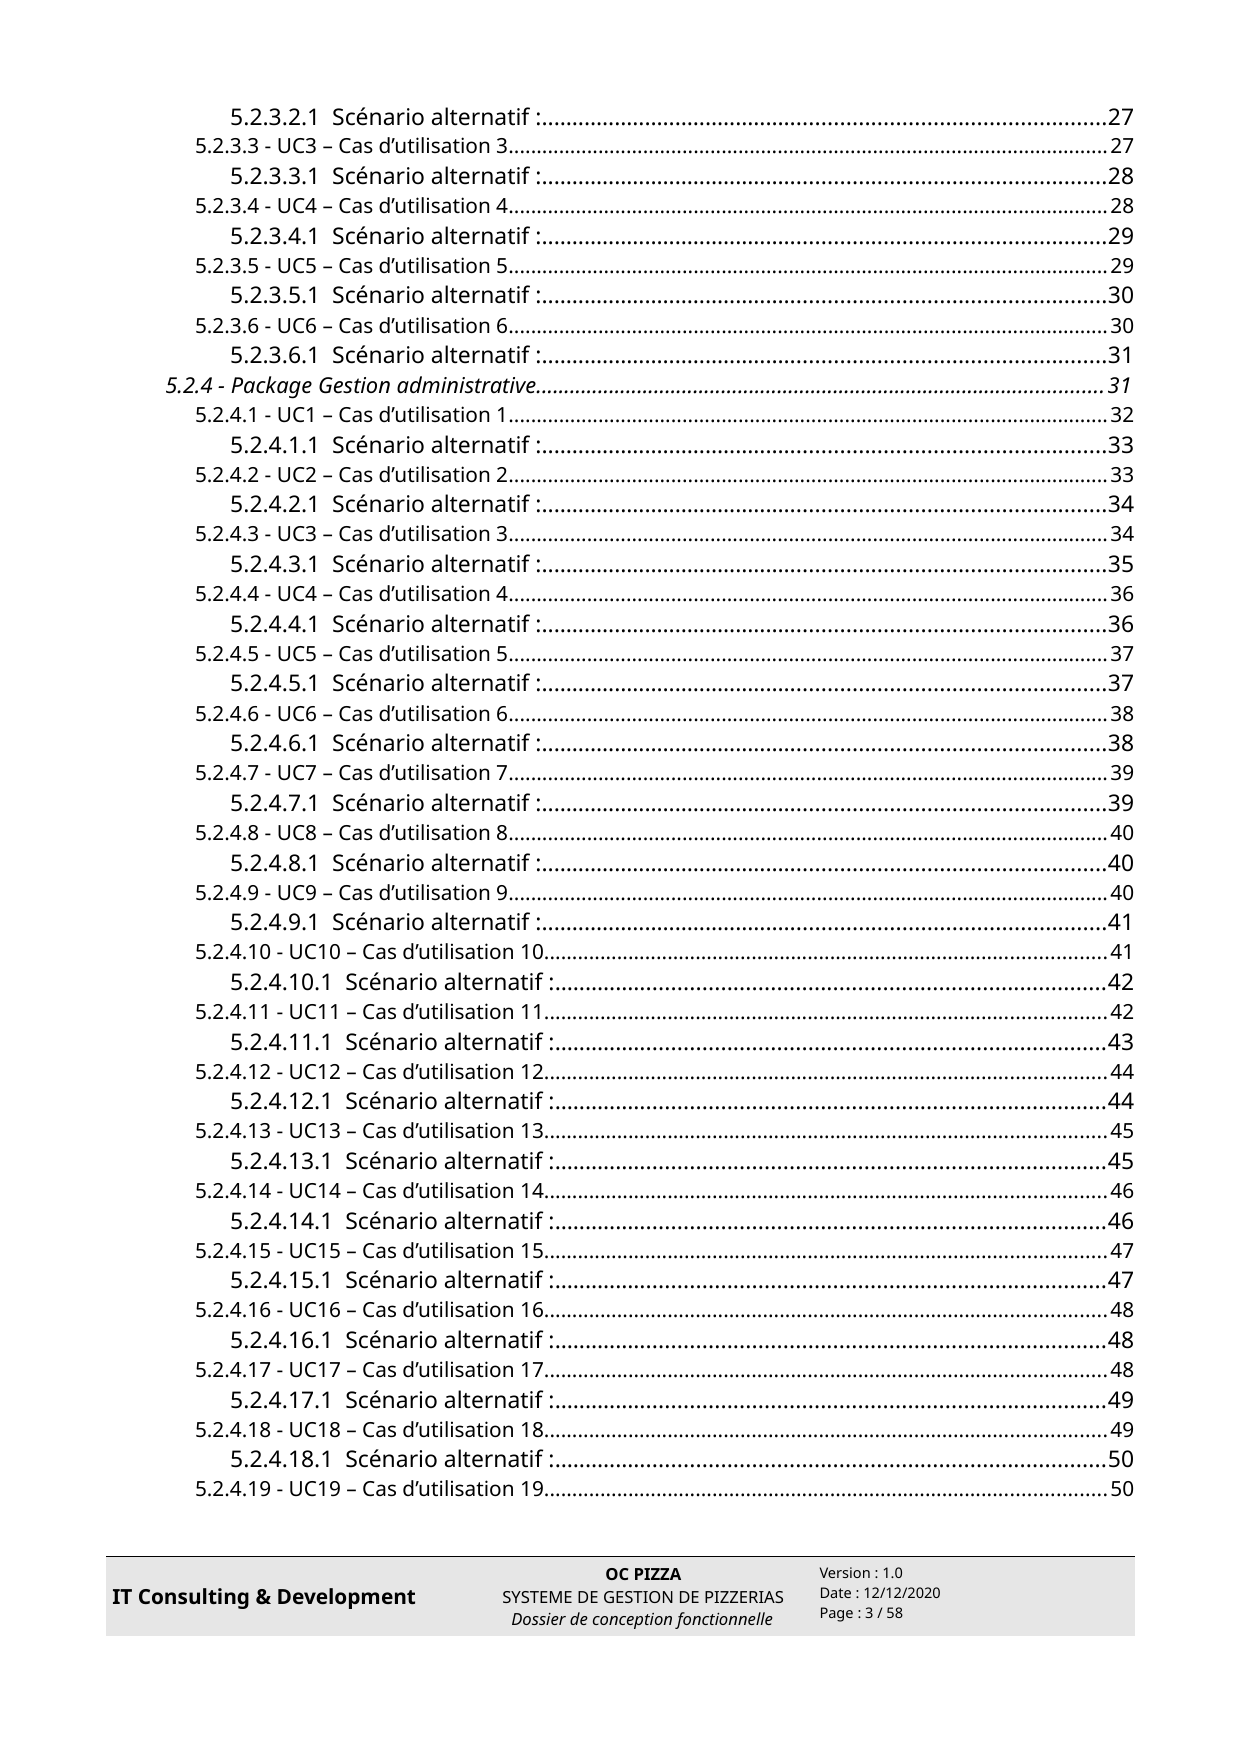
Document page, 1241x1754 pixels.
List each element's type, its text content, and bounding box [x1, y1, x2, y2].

text 5.2.4.9.1 Scénario alternatif : 41 [224, 906, 1134, 937]
text 5.2.4.3 - UC3 – Cas d’utilisation 3 34 [195, 519, 1134, 548]
text 5.2.4.16.1 Scénario alternatif : 48 [224, 1324, 1134, 1355]
text 5.2.4.3.1 Scénario alternatif : 35 [224, 548, 1134, 579]
text 5.2.4.14.1 Scénario alternatif : 46 [224, 1204, 1134, 1236]
text 5.2.4.18 - UC18 – Cas d’utilisation 18 49 [195, 1415, 1134, 1443]
text 5.2.4.17 - UC17 – Cas d’utilisation 17 48 [195, 1355, 1134, 1384]
text 5.2.4.12 - UC12 – Cas d’utilisation 12 44 [195, 1057, 1134, 1085]
text 5.2.4.13 - UC13 – Cas d’utilisation 13 45 [195, 1116, 1134, 1145]
text 5.2.3.6.1 Scénario alternatif : 31 [224, 339, 1134, 370]
text 5.2.4.17.1 Scénario alternatif : 49 [224, 1384, 1134, 1415]
text 5.2.4.10.1 Scénario alternatif : 42 [224, 966, 1134, 997]
text 5.2.4.8.1 Scénario alternatif : 40 [224, 846, 1134, 878]
text 5.2.3.3 - UC3 – Cas d’utilisation 3 27 [195, 132, 1134, 160]
text 5.2.4.18.1 Scénario alternatif : 50 [224, 1443, 1134, 1474]
text 5.2.4.5.1 Scénario alternatif : 37 [224, 667, 1134, 699]
text 5.2.4 - Package Gestion administrative 31 [165, 370, 1134, 400]
text 5.2.4.1.1 Scénario alternatif : 33 [224, 429, 1134, 460]
text 5.2.4.15 - UC15 – Cas d’utilisation 15 47 [195, 1236, 1134, 1264]
text 5.2.4.10 - UC10 – Cas d’utilisation 10 41 [195, 937, 1134, 966]
text 5.2.3.3.1 Scénario alternatif : 28 [224, 160, 1134, 191]
text 5.2.3.4 - UC4 – Cas d’utilisation 4 28 [195, 191, 1134, 220]
text 5.2.3.4.1 Scénario alternatif : 29 [224, 220, 1134, 251]
text 5.2.4.7.1 Scénario alternatif : 39 [224, 787, 1134, 818]
text 5.2.4.16 - UC16 – Cas d’utilisation 16 48 [195, 1296, 1134, 1324]
text 5.2.4.8 - UC8 – Cas d’utilisation 8 40 [195, 818, 1134, 846]
text 5.2.4.11.1 Scénario alternatif : 43 [224, 1026, 1134, 1057]
text 5.2.4.7 - UC7 – Cas d’utilisation 7 39 [195, 758, 1134, 787]
text 5.2.4.14 - UC14 – Cas d’utilisation 14 46 [195, 1176, 1134, 1204]
text 5.2.4.19 - UC19 – Cas d’utilisation 19 50 [195, 1474, 1134, 1503]
text 5.2.3.6 - UC6 – Cas d’utilisation 6 30 [195, 311, 1134, 339]
text 5.2.4.6.1 Scénario alternatif : 38 [224, 727, 1134, 758]
text 5.2.4.13.1 Scénario alternatif : 45 [224, 1145, 1134, 1176]
text 5.2.4.2 - UC2 – Cas d’utilisation 2 33 [195, 460, 1134, 488]
text 5.2.3.5 - UC5 – Cas d’utilisation 5 29 [195, 251, 1134, 279]
text 5.2.4.4.1 Scénario alternatif : 36 [224, 608, 1134, 639]
text 5.2.4.2.1 Scénario alternatif : 34 [224, 488, 1134, 519]
text 5.2.3.5.1 Scénario alternatif : 30 [224, 279, 1134, 311]
text 5.2.4.1 - UC1 – Cas d’utilisation 1 32 [195, 400, 1134, 429]
text 5.2.4.9 - UC9 – Cas d’utilisation 9 40 [195, 878, 1134, 906]
text 5.2.4.4 - UC4 – Cas d’utilisation 4 36 [195, 579, 1134, 608]
text 5.2.4.6 - UC6 – Cas d’utilisation 6 38 [195, 699, 1134, 727]
text 5.2.4.15.1 Scénario alternatif : 47 [224, 1264, 1134, 1296]
text 5.2.4.5 - UC5 – Cas d’utilisation 5 37 [195, 639, 1134, 667]
text 5.2.3.2.1 Scénario alternatif : 27 [224, 100, 1134, 132]
text 5.2.4.11 - UC11 – Cas d’utilisation 11 42 [195, 997, 1134, 1026]
text 5.2.4.12.1 Scénario alternatif : 44 [224, 1085, 1134, 1116]
